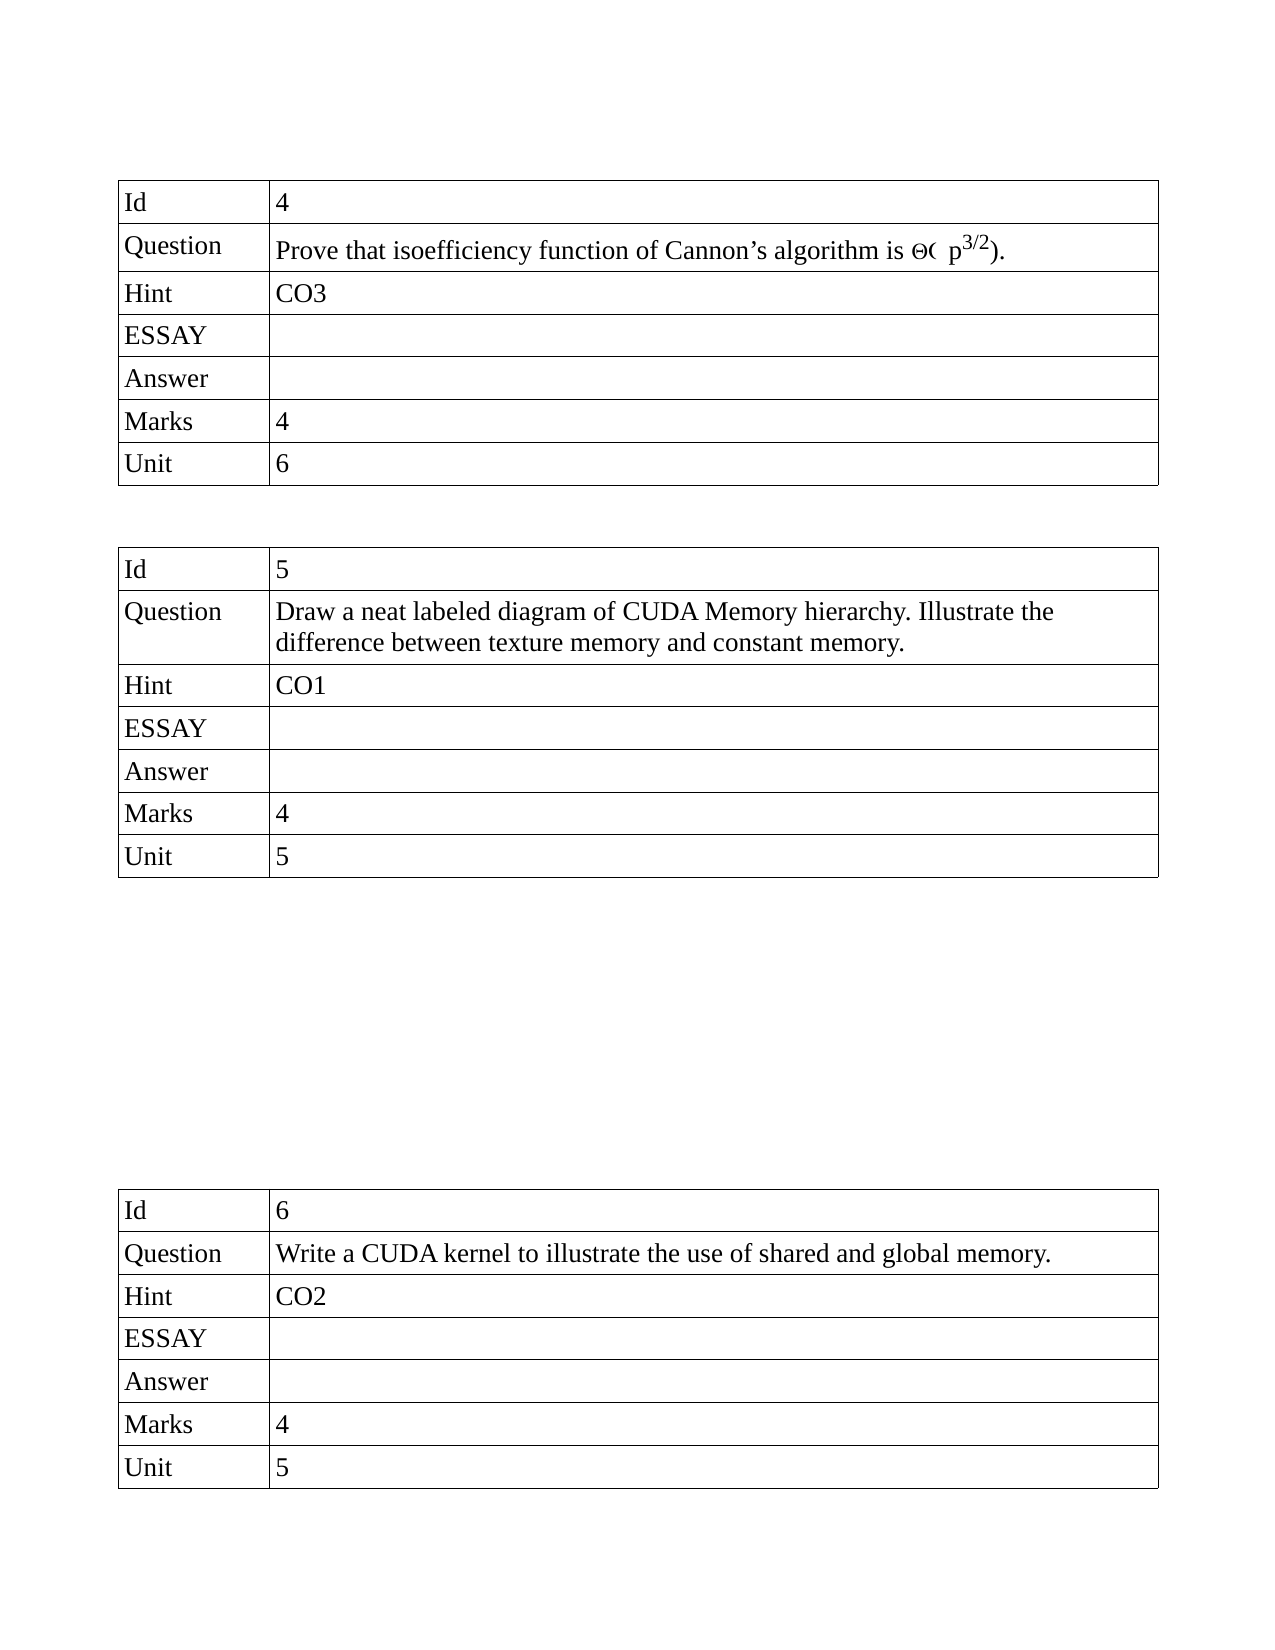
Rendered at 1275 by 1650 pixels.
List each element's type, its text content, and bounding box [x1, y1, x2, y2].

table_cell Prove that isoefficiency function of Cannon’s algorithm is Q( p3/2). [270, 224, 1158, 271]
table_cell [270, 1360, 1158, 1402]
table_cell 4 [270, 793, 1158, 834]
table_cell Unit [119, 443, 269, 484]
table_header 5 [270, 548, 1158, 589]
table_cell 4 [270, 400, 1158, 442]
table_cell Hint [119, 1275, 269, 1317]
table_cell 6 [270, 443, 1158, 484]
table_cell Hint [119, 665, 269, 706]
table_header Id [119, 548, 269, 589]
table_cell Answer [119, 1360, 269, 1402]
table_cell ESSAY [119, 1318, 269, 1359]
table_cell [270, 1318, 1158, 1359]
table_cell Unit [119, 835, 269, 877]
table_cell Answer [119, 750, 269, 792]
table_cell Write a CUDA kernel to illustrate the use of shared and global memory. [270, 1232, 1158, 1274]
table_header Id [119, 181, 269, 223]
table_cell Answer [119, 357, 269, 399]
table_cell ESSAY [119, 315, 269, 356]
table_cell [270, 750, 1158, 792]
table_cell Marks [119, 1403, 269, 1445]
table_header Id [119, 1190, 269, 1231]
table_cell Unit [119, 1446, 269, 1487]
table_cell Draw a neat labeled diagram of CUDA Memory hierarchy. Illustrate the difference between texture memory and constant memory. [270, 591, 1158, 663]
table_cell Marks [119, 793, 269, 834]
table_cell Question [119, 591, 269, 663]
table_cell Hint [119, 272, 269, 314]
table_cell 5 [270, 835, 1158, 877]
table_cell [270, 315, 1158, 356]
table_cell Marks [119, 400, 269, 442]
table_header 4 [270, 181, 1158, 223]
table_cell CO3 [270, 272, 1158, 314]
table_header 6 [270, 1190, 1158, 1231]
table_cell 5 [270, 1446, 1158, 1487]
table_cell CO1 [270, 665, 1158, 706]
table_cell CO2 [270, 1275, 1158, 1317]
table_cell 4 [270, 1403, 1158, 1445]
table_cell [270, 357, 1158, 399]
table_cell ESSAY [119, 707, 269, 749]
table_cell Question [119, 224, 269, 271]
table_cell Question [119, 1232, 269, 1274]
table_cell [270, 707, 1158, 749]
